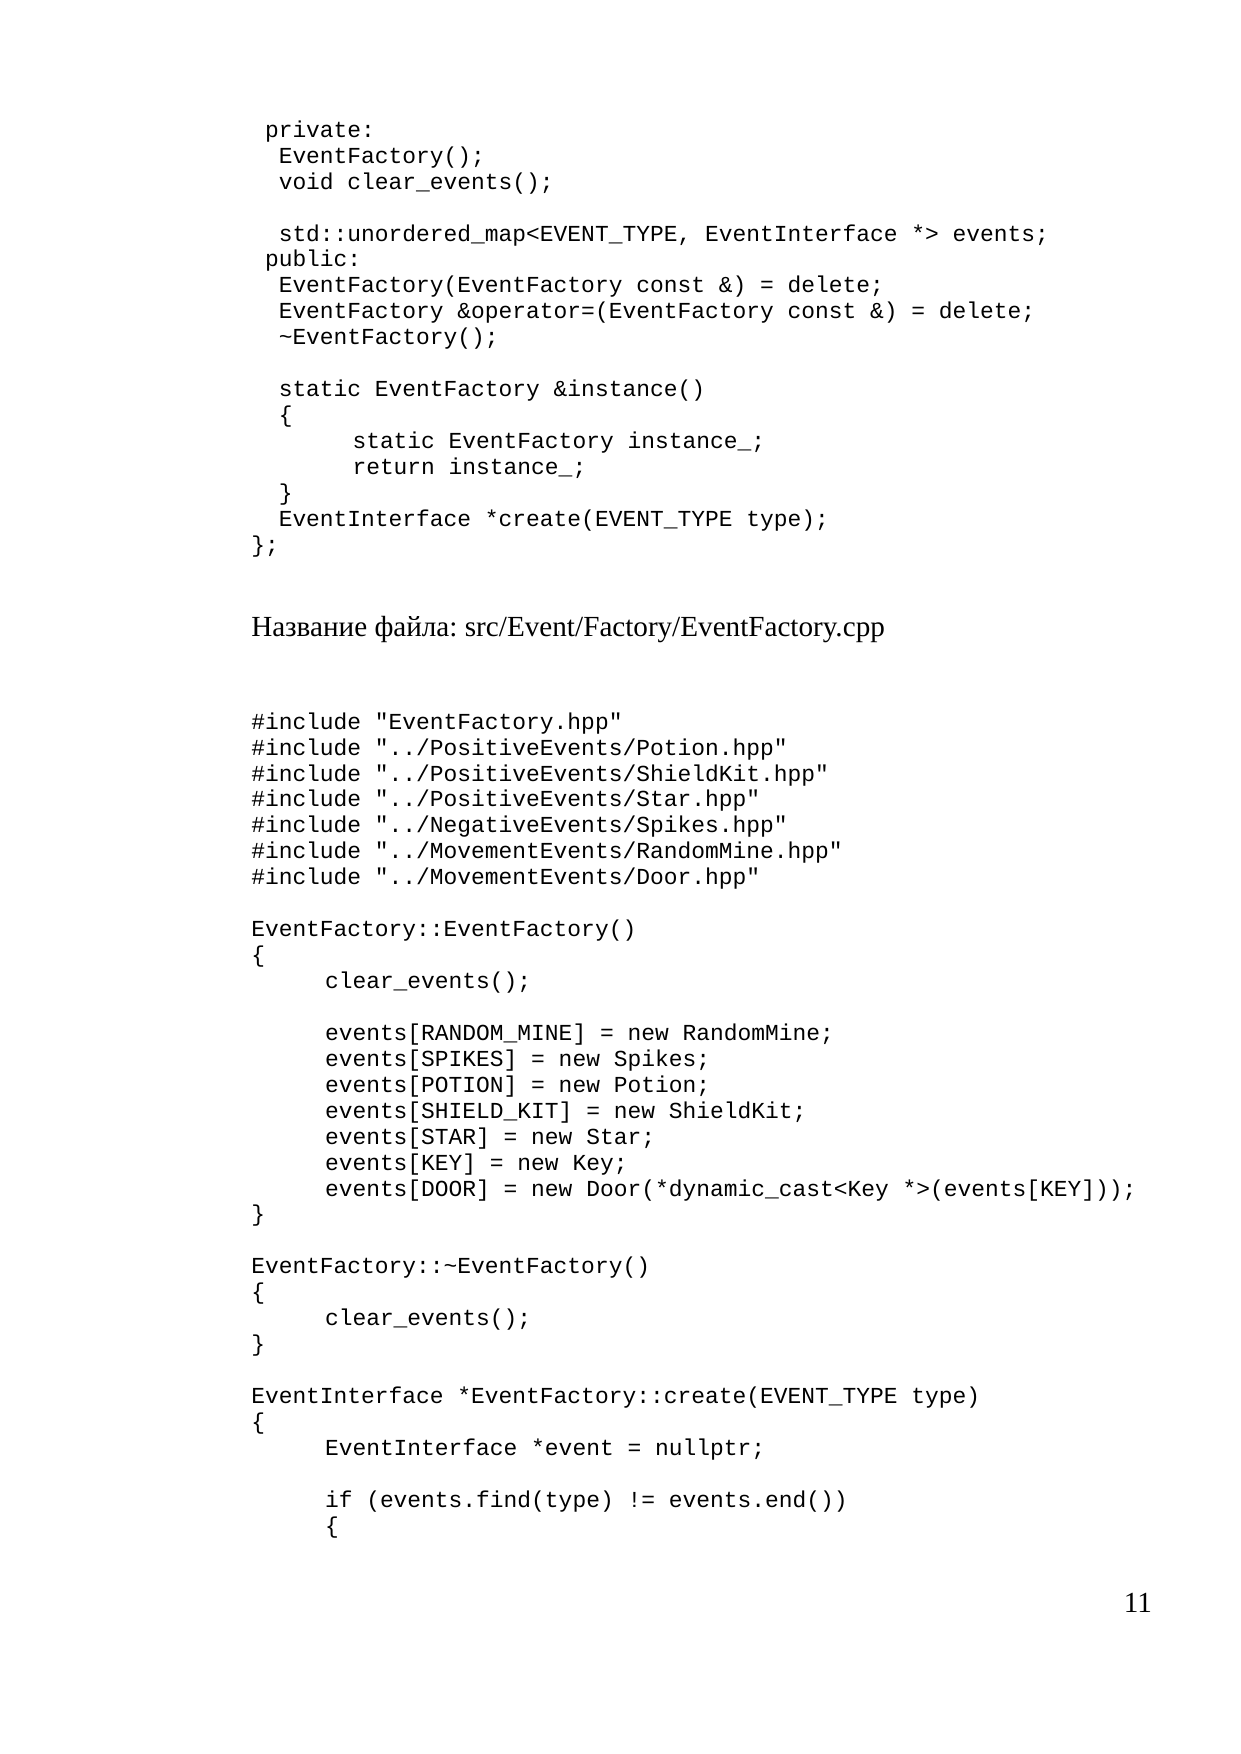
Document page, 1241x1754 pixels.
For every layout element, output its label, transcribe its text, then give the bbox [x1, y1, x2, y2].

text if (events.find(type) != events.end()) [177, 1488, 1152, 1514]
text events[STAR] = new Star; [177, 1125, 1152, 1151]
text } [177, 481, 1152, 507]
text EventInterface *EventFactory::create(EVENT_TYPE type) [177, 1384, 1152, 1410]
text public: [177, 248, 1152, 274]
text std::unordered_map<EVENT_TYPE, EventInterface *> events; [177, 222, 1152, 248]
text { [177, 1281, 1152, 1307]
text EventInterface *create(EVENT_TYPE type); [177, 507, 1152, 533]
text { [177, 1410, 1152, 1436]
text Название файла: src/Event/Factory/EventFactory.cpp [177, 609, 1152, 643]
text #include "EventFactory.hpp" [177, 710, 1152, 736]
text events[POTION] = new Potion; [177, 1073, 1152, 1099]
text void clear_events(); [177, 170, 1152, 196]
text #include "../NegativeEvents/Spikes.hpp" [177, 814, 1152, 840]
text #include "../PositiveEvents/Star.hpp" [177, 788, 1152, 814]
text { [177, 943, 1152, 969]
text #include "../PositiveEvents/Potion.hpp" [177, 736, 1152, 762]
text { [177, 1514, 1152, 1540]
text events[SPIKES] = new Spikes; [177, 1047, 1152, 1073]
text { [177, 403, 1152, 429]
text events[DOOR] = new Door(*dynamic_cast<Key *>(events[KEY])); [177, 1177, 1152, 1203]
text static EventFactory instance_; [177, 429, 1152, 455]
text events[KEY] = new Key; [177, 1151, 1152, 1177]
text events[RANDOM_MINE] = new RandomMine; [177, 1021, 1152, 1047]
text EventFactory::~EventFactory() [177, 1255, 1152, 1281]
text private: [177, 118, 1152, 144]
text EventFactory(EventFactory const &) = delete; [177, 274, 1152, 300]
text clear_events(); [177, 969, 1152, 995]
text }; [177, 533, 1152, 559]
text #include "../PositiveEvents/ShieldKit.hpp" [177, 762, 1152, 788]
text EventFactory::EventFactory() [177, 917, 1152, 943]
text events[SHIELD_KIT] = new ShieldKit; [177, 1099, 1152, 1125]
text EventFactory &operator=(EventFactory const &) = delete; [177, 300, 1152, 326]
text #include "../MovementEvents/Door.hpp" [177, 866, 1152, 892]
text return instance_; [177, 455, 1152, 481]
text } [177, 1332, 1152, 1358]
text } [177, 1203, 1152, 1229]
text EventInterface *event = nullptr; [177, 1436, 1152, 1462]
text EventFactory(); [177, 144, 1152, 170]
text ~EventFactory(); [177, 326, 1152, 352]
text #include "../MovementEvents/RandomMine.hpp" [177, 840, 1152, 866]
text clear_events(); [177, 1307, 1152, 1332]
text static EventFactory &instance() [177, 377, 1152, 403]
